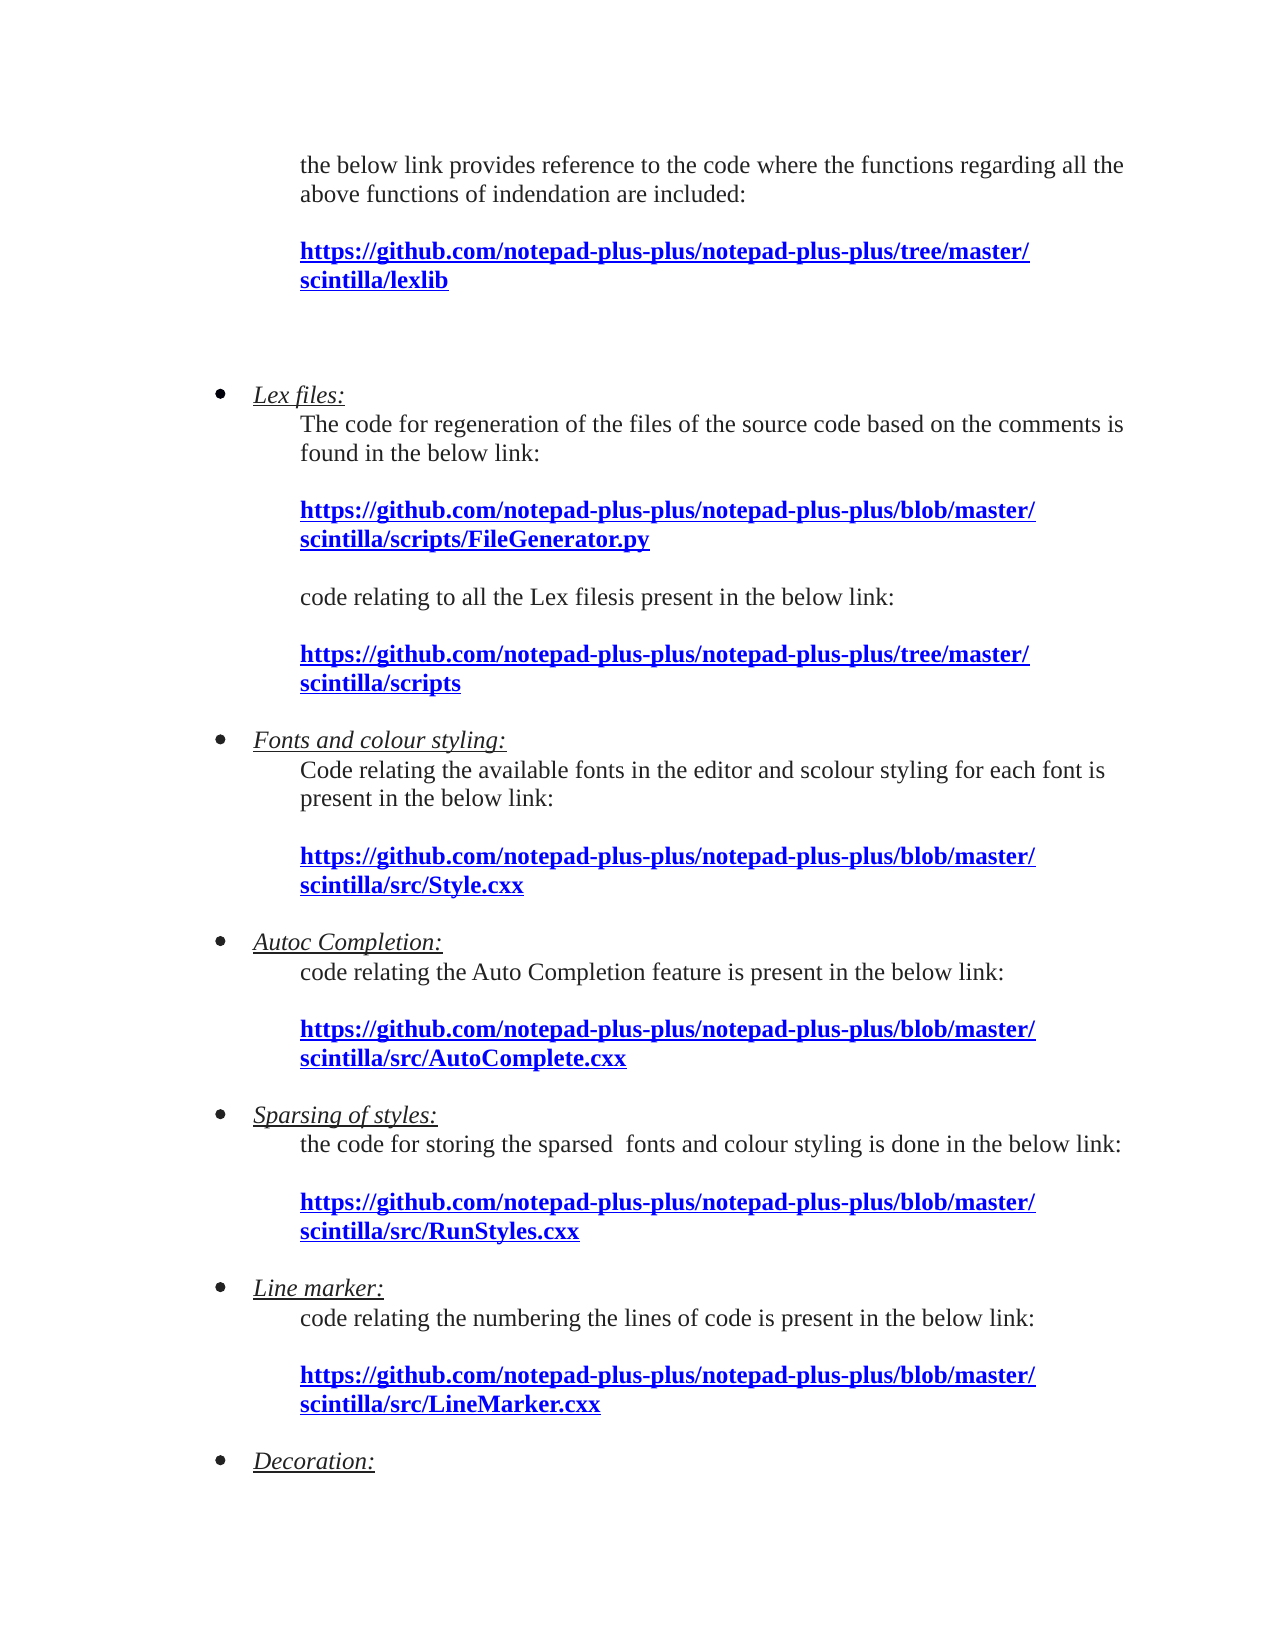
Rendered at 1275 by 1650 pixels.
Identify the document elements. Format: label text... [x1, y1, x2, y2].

list https://github.com/notepad-plus-plus/notepad-plus-plus/blob/master/scintilla/src/LineMarker.cxx [300, 1360, 1125, 1418]
list https://github.com/notepad-plus-plus/notepad-plus-plus/blob/master/scintilla/src/AutoComplete.cxx [300, 1014, 1125, 1072]
list code relating the Auto Completion feature is present in the below link: [300, 957, 1125, 985]
list code relating the numbering the lines of code is present in the below link: [300, 1303, 1125, 1331]
list the code for storing the sparsed fonts and colour styling is done in the below link: [300, 1129, 1125, 1158]
list https://github.com/notepad-plus-plus/notepad-plus-plus/blob/master/scintilla/src/Style.cxx [300, 841, 1125, 898]
list https://github.com/notepad-plus-plus/notepad-plus-plus/tree/master/scintilla/lexlib [300, 236, 1125, 294]
list https://github.com/notepad-plus-plus/notepad-plus-plus/tree/master/scintilla/scripts [300, 639, 1125, 697]
list https://github.com/notepad-plus-plus/notepad-plus-plus/blob/master/scintilla/scripts/FileGenerator.py [300, 496, 1125, 553]
list code relating to all the Lex filesis present in the below link: [300, 582, 1125, 611]
list The code for regeneration of the files of the source code based on the comments is found in the below link: [300, 409, 1125, 467]
list https://github.com/notepad-plus-plus/notepad-plus-plus/blob/master/scintilla/src/RunStyles.cxx [300, 1187, 1125, 1244]
list Lex files: [216, 380, 1125, 409]
list Code relating the available fonts in the editor and scolour styling for each font is present in the below link: [300, 755, 1125, 812]
list Autoc Completion: [216, 927, 1125, 957]
list Decoration: [216, 1446, 1125, 1476]
list Fonts and colour styling: [216, 726, 1125, 755]
list Sparsing of styles: [216, 1100, 1125, 1129]
list the below link provides reference to the code where the functions regarding all the above functions of indendation are included: [300, 150, 1125, 207]
list Line marker: [216, 1273, 1125, 1303]
